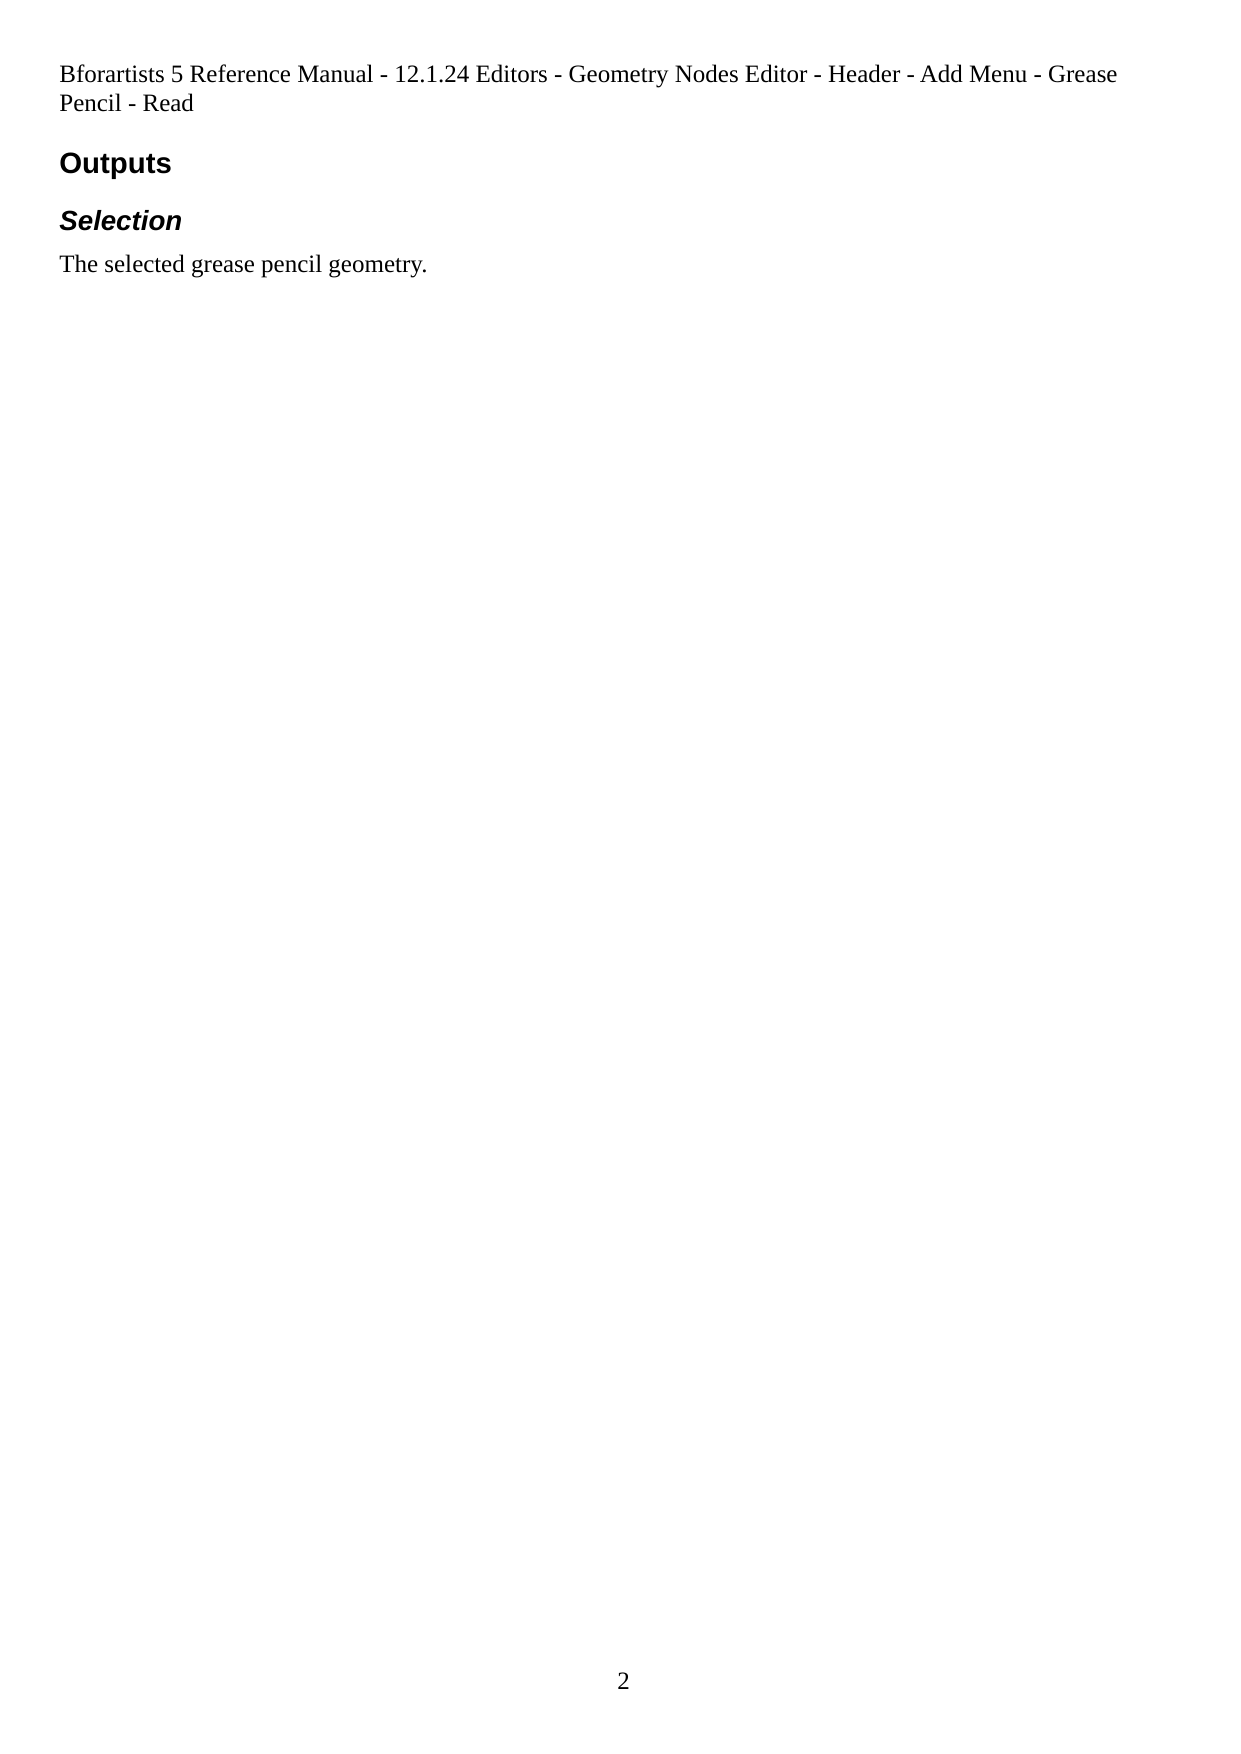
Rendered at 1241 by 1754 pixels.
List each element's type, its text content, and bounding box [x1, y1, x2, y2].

subtitle Selection [59, 205, 1181, 237]
subtitle Outputs [59, 146, 1181, 180]
text The selected grease pencil geometry. [59, 249, 1181, 278]
